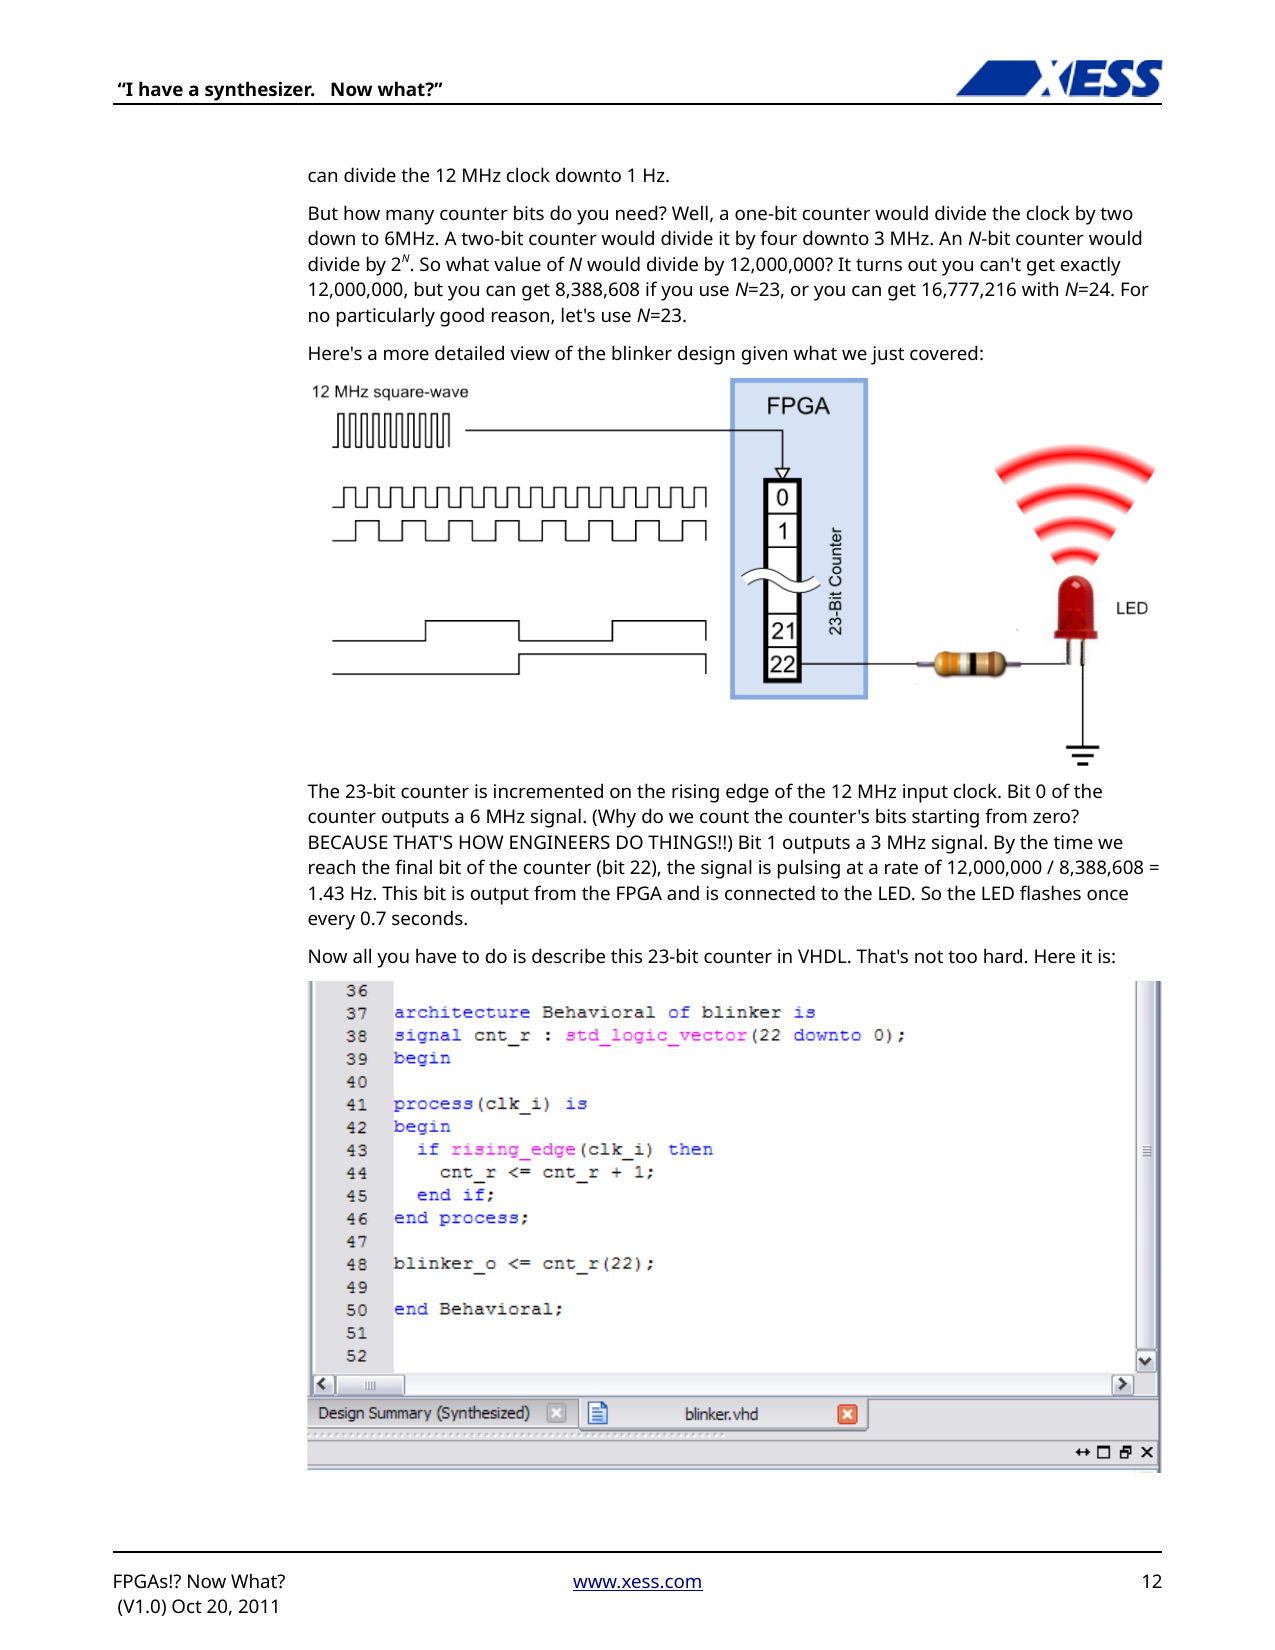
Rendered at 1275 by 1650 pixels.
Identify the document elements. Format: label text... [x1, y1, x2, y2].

picture [955, 60, 1163, 97]
text Now all you have to do is describe this 23-bit counter in VHDL. That's not too hard. Here it is: [307, 944, 1162, 969]
text can divide the 12 MHz clock downto 1 Hz. [307, 162, 1162, 187]
text The 23-bit counter is incremented on the rising edge of the 12 MHz input clock. Bit 0 of the counter outputs a 6 MHz signal. (Why do we count the counter's bits starting from zero? BECAUSE THAT'S HOW ENGINEERS DO THINGS!!) Bit 1 outputs a 3 MHz signal. By the time we reach the final bit of the counter (bit 22), the signal is pulsing at a rate of 12,000,000 / 8,388,608 = 1.43 Hz. This bit is output from the FPGA and is connected to the LED. So the LED flashes once every 0.7 seconds. [307, 778, 1162, 931]
picture [307, 981, 1163, 1473]
text But how many counter bits do you need? Well, a one-bit counter would divide the clock by two down to 6MHz. A two-bit counter would divide it by four downto 3 MHz. An N-bit counter would divide by 2N. So what value of N would divide by 12,000,000? It turns out you can't get exactly 12,000,000, but you can get 8,388,608 if you use N=23, or you can get 16,777,216 with N=24. For no particularly good reason, let's use N=23. [307, 200, 1162, 328]
picture [313, 378, 1157, 766]
text Here's a more detailed view of the blinker design given what we just covered: [307, 340, 1162, 366]
